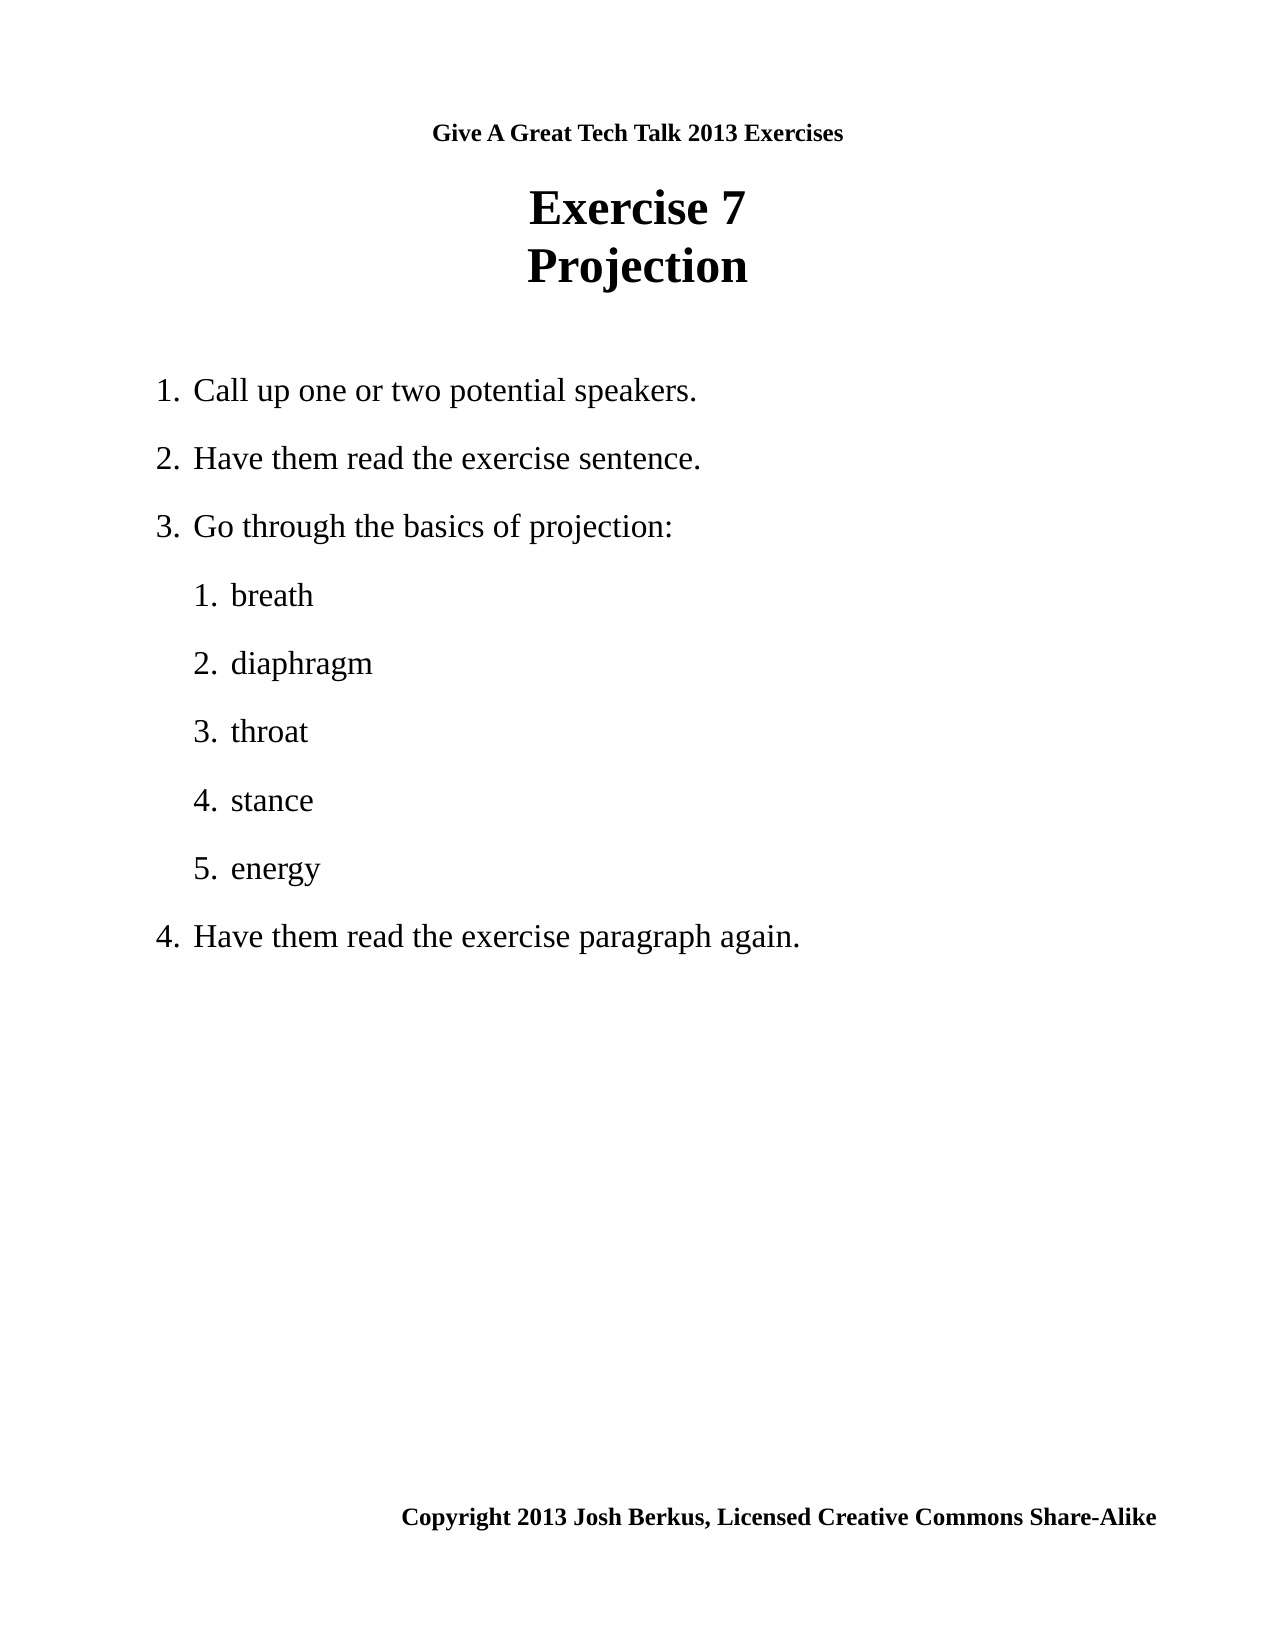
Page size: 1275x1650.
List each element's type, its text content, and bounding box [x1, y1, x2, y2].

text Projection [118, 236, 1157, 293]
list Have them read the exercise paragraph again. [156, 916, 1157, 955]
list Have them read the exercise sentence. [156, 438, 1157, 476]
list stance [193, 780, 1157, 818]
text Exercise 7 [118, 178, 1157, 236]
list diaphragm [193, 643, 1157, 681]
list Call up one or two potential speakers. [156, 370, 1157, 408]
list throat [193, 711, 1157, 750]
list Go through the basics of projection: [156, 506, 1157, 545]
list breath [193, 575, 1157, 613]
list energy [193, 848, 1157, 886]
